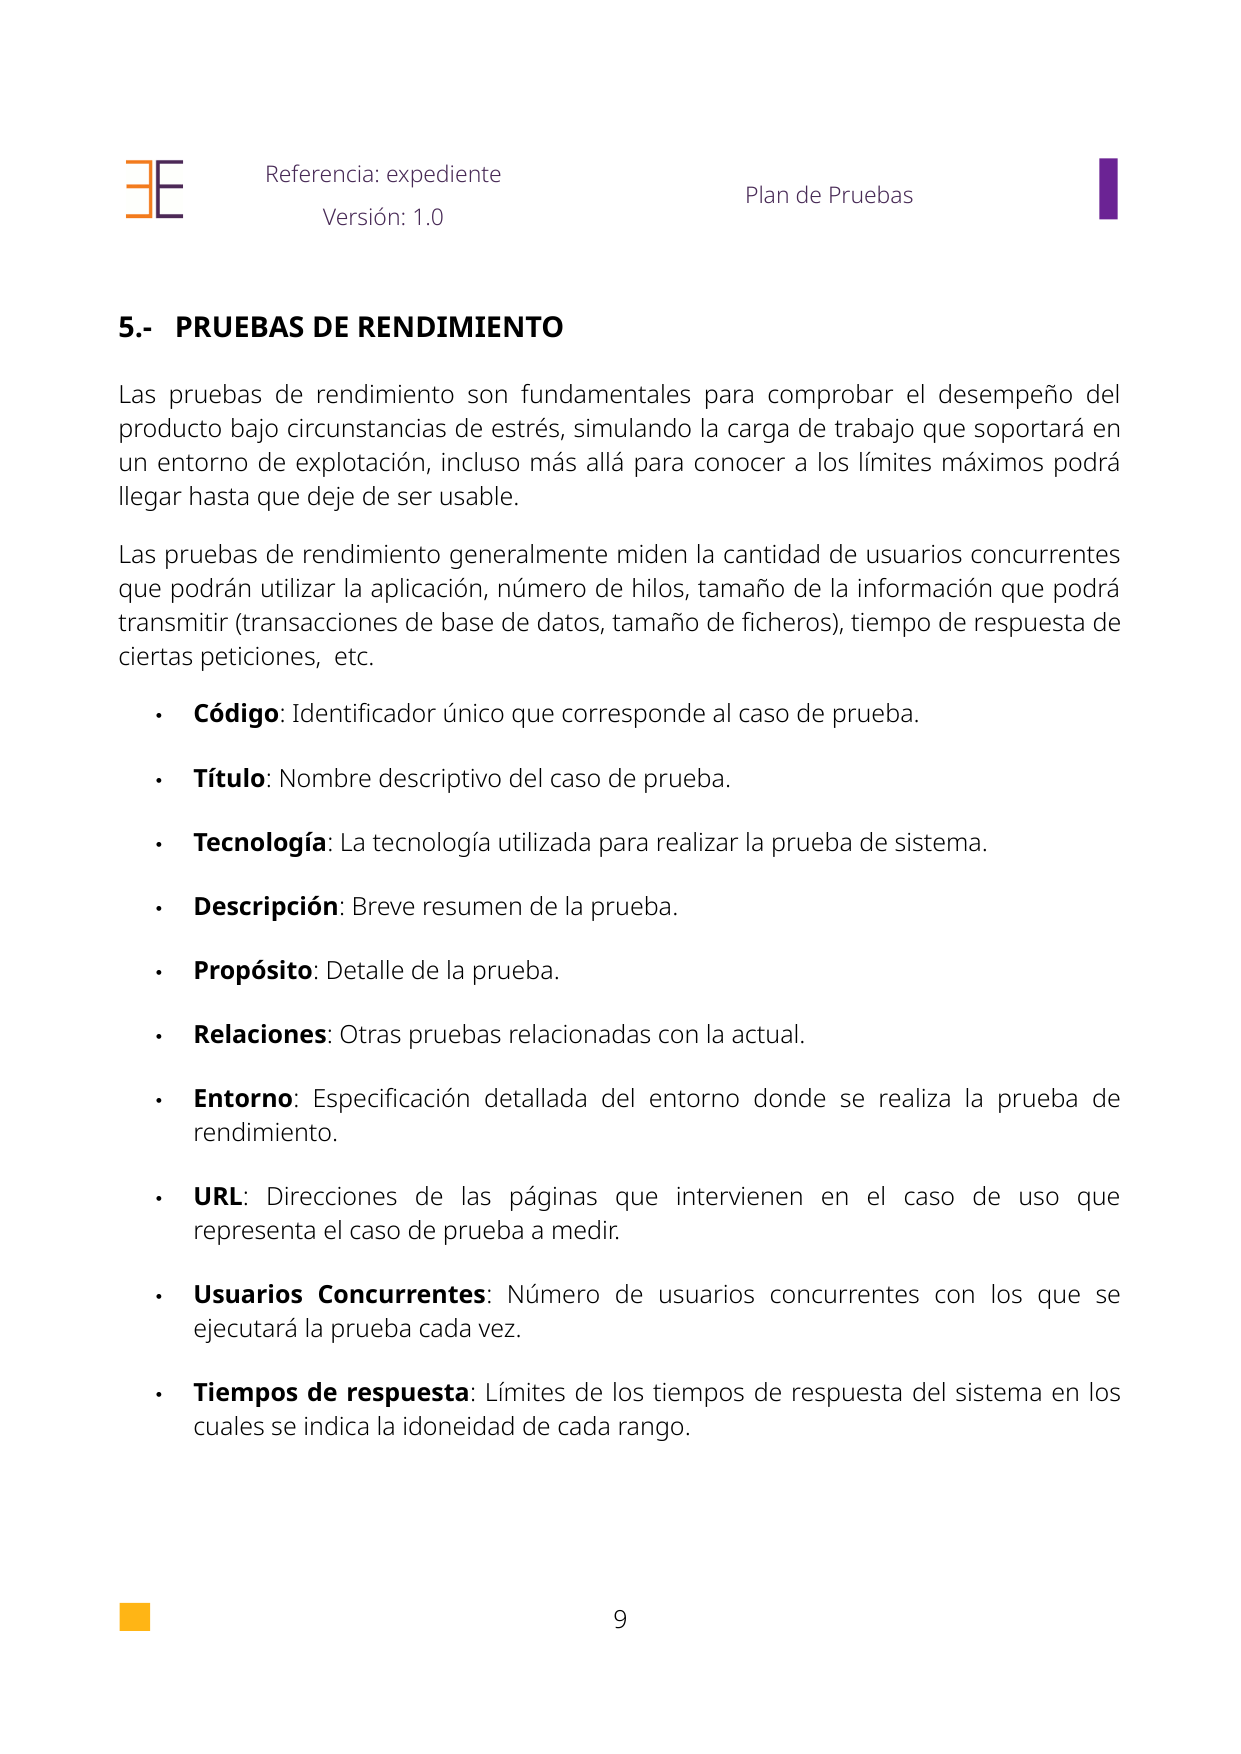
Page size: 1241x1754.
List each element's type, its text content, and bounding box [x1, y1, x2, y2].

list Propósito: Detalle de la prueba. [156, 952, 1122, 986]
list Título: Nombre descriptivo del caso de prueba. [156, 760, 1122, 794]
subtitle Pruebas de Rendimiento [118, 307, 1122, 346]
list Descripción: Breve resumen de la prueba. [156, 888, 1122, 922]
list Tiempos de respuesta: Límites de los tiempos de respuesta del sistema en los cuales se indica la idoneidad de cada rango. [156, 1375, 1122, 1443]
text Las pruebas de rendimiento generalmente miden la cantidad de usuarios concurrentes que podrán utilizar la aplicación, número de hilos, tamaño de la información que podrá transmitir (transacciones de base de datos, tamaño de ficheros), tiempo de respuesta de ciertas peticiones, etc. [118, 536, 1122, 672]
list URL: Direcciones de las páginas que intervienen en el caso de uso que representa el caso de prueba a medir. [156, 1179, 1122, 1247]
list Tecnología: La tecnología utilizada para realizar la prueba de sistema. [156, 824, 1122, 858]
picture [125, 159, 184, 219]
list Código: Identificador único que corresponde al caso de prueba. [156, 696, 1122, 730]
list Entorno: Especificación detallada del entorno donde se realiza la prueba de rendimiento. [156, 1081, 1122, 1149]
text Las pruebas de rendimiento son fundamentales para comprobar el desempeño del producto bajo circunstancias de estrés, simulando la carga de trabajo que soportará en un entorno de explotación, incluso más allá para conocer a los límites máximos podrá llegar hasta que deje de ser usable. [118, 376, 1122, 513]
list Relaciones: Otras pruebas relacionadas con la actual. [156, 1016, 1122, 1051]
list Usuarios Concurrentes: Número de usuarios concurrentes con los que se ejecutará la prueba cada vez. [156, 1277, 1122, 1345]
